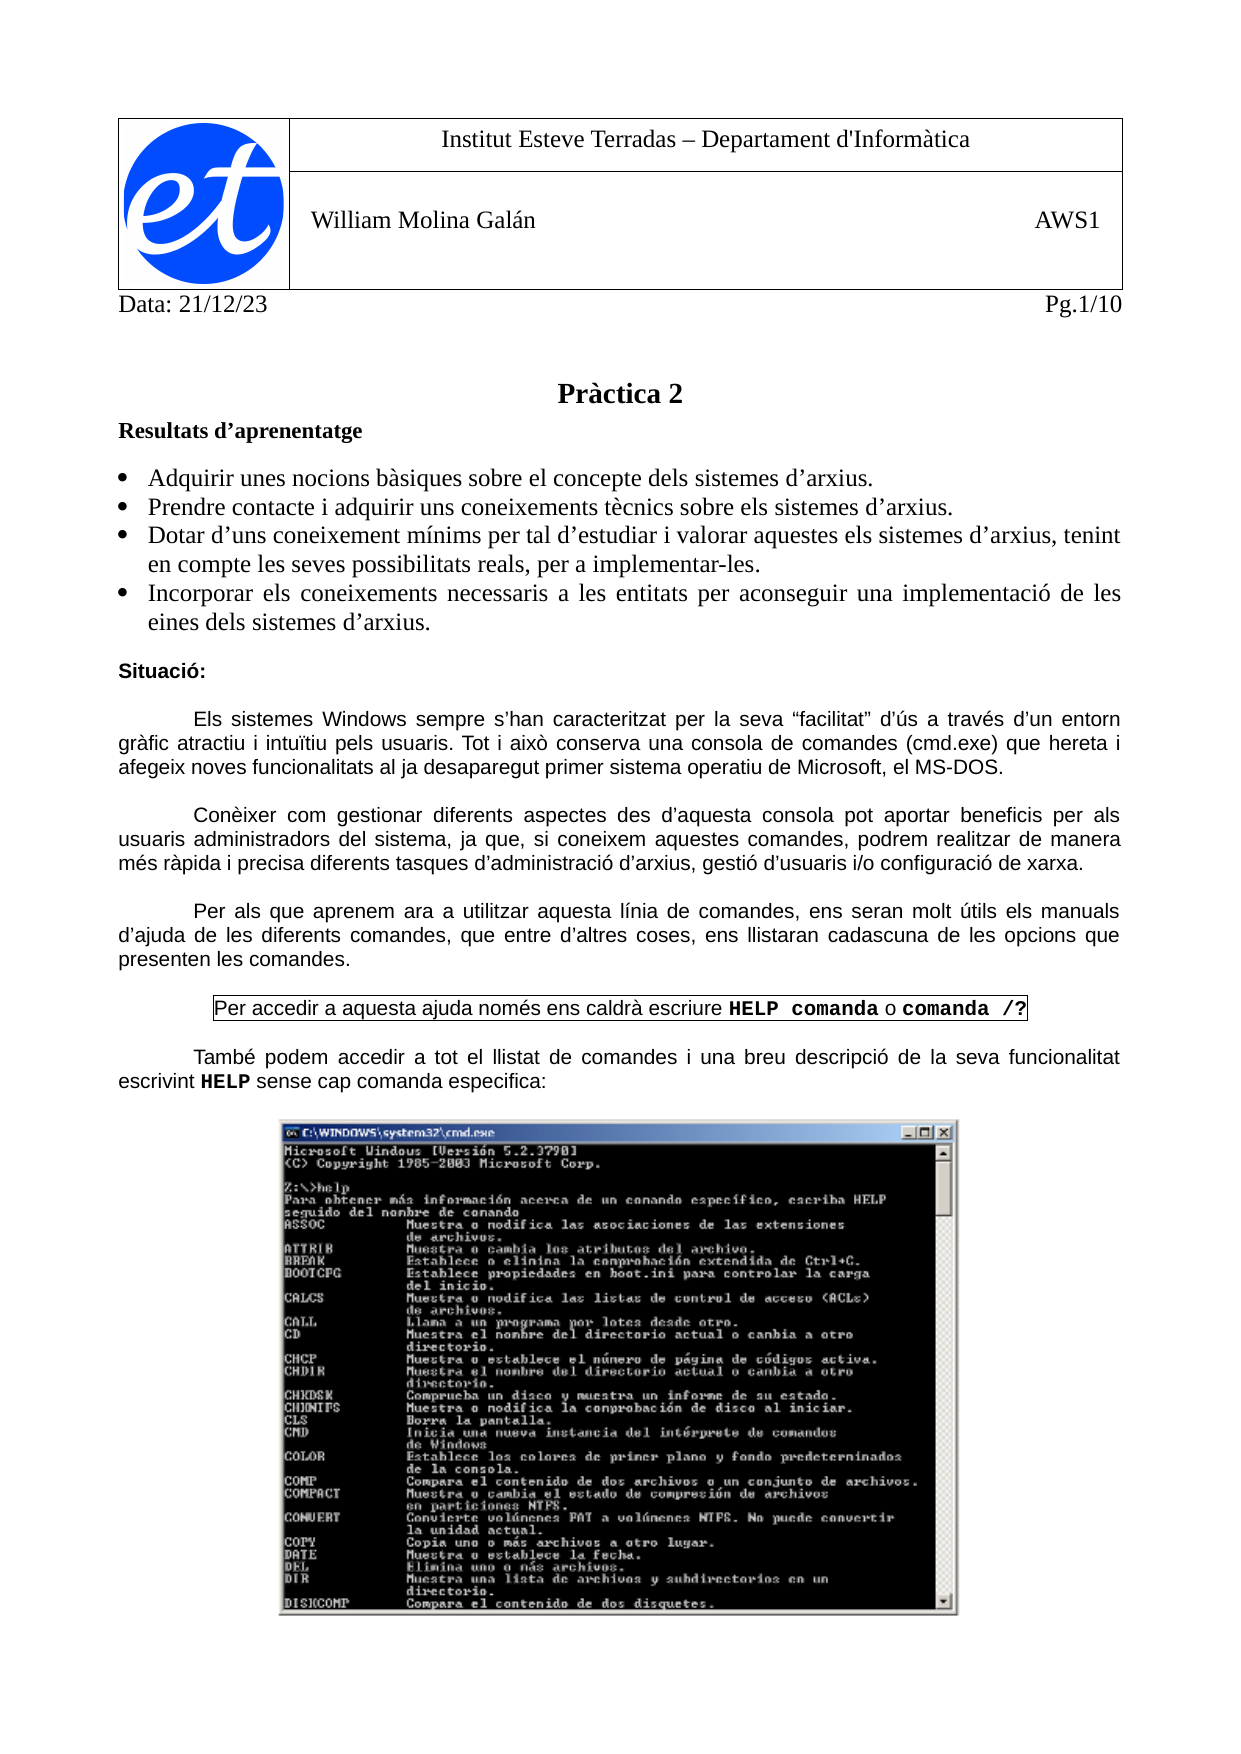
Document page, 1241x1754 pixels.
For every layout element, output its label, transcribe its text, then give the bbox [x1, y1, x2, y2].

list Prendre contacte i adquirir uns coneixements tècnics sobre els sistemes d’arxius. [118, 492, 1122, 520]
text Pràctica 2 [118, 376, 1122, 410]
text Conèixer com gestionar diferents aspectes des d’aquesta consola pot aportar beneficis per als usuaris administradors del sistema, ja que, si coneixem aquestes comandes, podrem realitzar de manera més ràpida i precisa diferents tasques d’administració d’arxius, gestió d’usuaris i/o configuració de xarxa. [118, 803, 1122, 875]
list Adquirir unes nocions bàsiques sobre el concepte dels sistemes d’arxius. [118, 463, 1122, 492]
picture [123, 123, 284, 284]
text Per als que aprenem ara a utilitzar aquesta línia de comandes, ens seran molt útils els manuals d’ajuda de les diferents comandes, que entre d’altres coses, ens llistaran cadascuna de les opcions que presenten les comandes. [118, 899, 1122, 971]
text Resultats d’aprenentatge [118, 417, 1122, 443]
text Per accedir a aquesta ajuda només ens caldrà escriure HELP comanda o comanda /? [214, 996, 1027, 1020]
text Situació: [118, 659, 1122, 683]
text [1028, 995, 1122, 1021]
list Dotar d’uns coneixement mínims per tal d’estudiar i valorar aquestes els sistemes d’arxius, tenint en compte les seves possibilitats reals, per a implementar-les. [118, 520, 1122, 578]
text També podem accedir a tot el llistat de comandes i una breu descripció de la seva funcionalitat escrivint HELP sense cap comanda especifica: [118, 1045, 1122, 1094]
text Els sistemes Windows sempre s’han caracteritzat per la seva “facilitat” d’ús a través d’un entorn gràfic atractiu i intuïtiu pels usuaris. Tot i això conserva una consola de comandes (cmd.exe) que hereta i afegeix noves funcionalitats al ja desaparegut primer sistema operatiu de Microsoft, el MS-DOS. [118, 707, 1122, 779]
picture [276, 1118, 964, 1619]
list Incorporar els coneixements necessaris a les entitats per aconseguir una implementació de les eines dels sistemes d’arxius. [118, 578, 1122, 635]
text [118, 995, 213, 1021]
